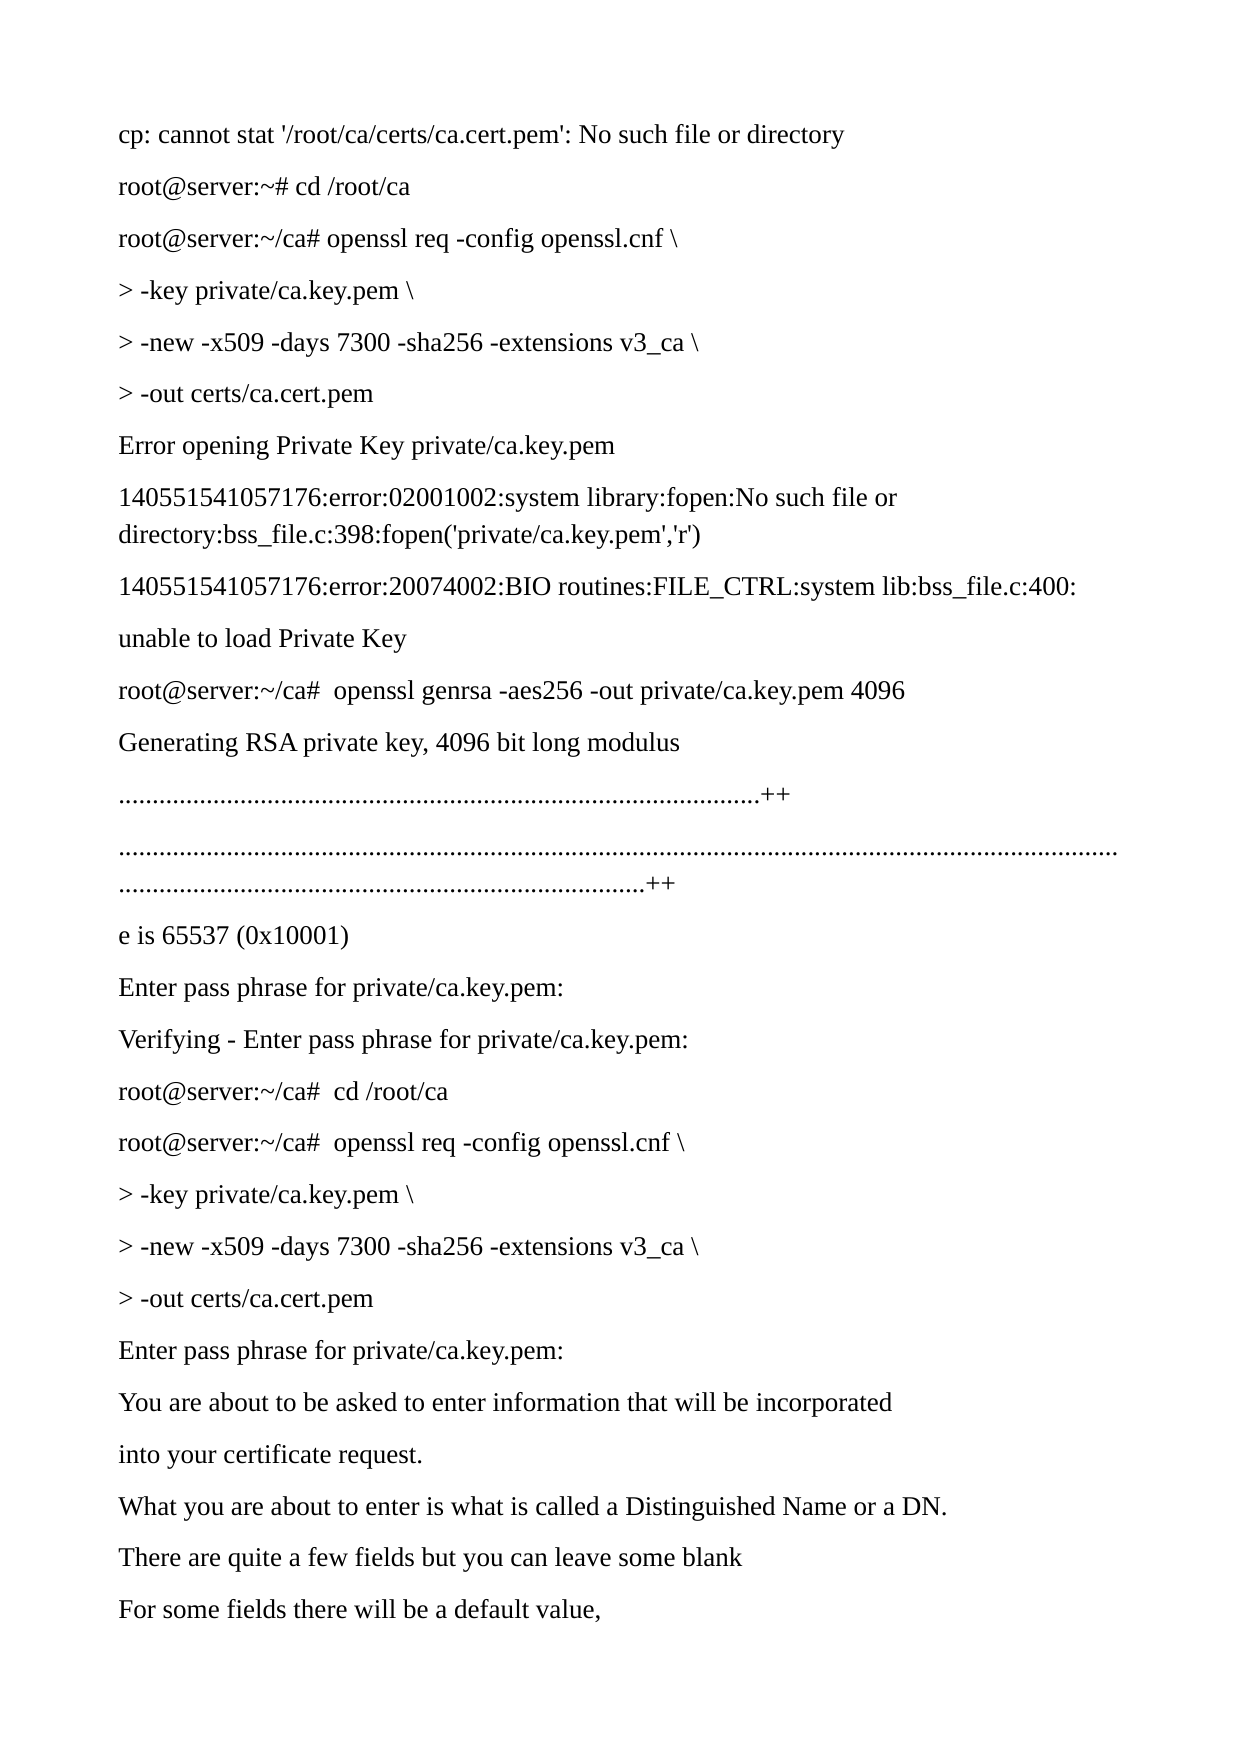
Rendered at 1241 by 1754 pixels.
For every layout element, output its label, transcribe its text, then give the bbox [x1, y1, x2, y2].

text root@server:~/ca# openssl genrsa -aes256 -out private/ca.key.pem 4096 [118, 674, 1122, 705]
text unable to load Private Key [118, 622, 1122, 653]
text > -new -x509 -days 7300 -sha256 -extensions v3_ca \ [118, 326, 1122, 357]
text e is 65537 (0x10001) [118, 919, 1122, 950]
text Verifying - Enter pass phrase for private/ca.key.pem: [118, 1023, 1122, 1054]
text Enter pass phrase for private/ca.key.pem: [118, 971, 1122, 1002]
text > -out certs/ca.cert.pem [118, 1282, 1122, 1313]
text You are about to be asked to enter information that will be incorporated [118, 1386, 1122, 1417]
text root@server:~/ca# cd /root/ca [118, 1074, 1122, 1106]
text > -key private/ca.key.pem \ [118, 1178, 1122, 1209]
text 140551541057176:error:20074002:BIO routines:FILE_CTRL:system lib:bss_file.c:400: [118, 570, 1122, 602]
text root@server:~/ca# openssl req -config openssl.cnf \ [118, 222, 1122, 253]
text Error opening Private Key private/ca.key.pem [118, 429, 1122, 461]
text For some fields there will be a default value, [118, 1593, 1122, 1624]
text ...............................................................................................++ [118, 778, 1122, 809]
text ..................................................................................................................................................................................................................................++ [118, 830, 1122, 898]
text into your certificate request. [118, 1438, 1122, 1469]
text cp: cannot stat '/root/ca/certs/ca.cert.pem': No such file or directory [118, 118, 1122, 149]
text > -key private/ca.key.pem \ [118, 274, 1122, 305]
text root@server:~# cd /root/ca [118, 170, 1122, 201]
text What you are about to enter is what is called a Distinguished Name or a DN. [118, 1489, 1122, 1521]
text 140551541057176:error:02001002:system library:fopen:No such file or directory:bss_file.c:398:fopen('private/ca.key.pem','r') [118, 481, 1122, 550]
text Generating RSA private key, 4096 bit long modulus [118, 726, 1122, 757]
text Enter pass phrase for private/ca.key.pem: [118, 1334, 1122, 1365]
text > -new -x509 -days 7300 -sha256 -extensions v3_ca \ [118, 1230, 1122, 1261]
text root@server:~/ca# openssl req -config openssl.cnf \ [118, 1126, 1122, 1158]
text There are quite a few fields but you can leave some blank [118, 1541, 1122, 1573]
text > -out certs/ca.cert.pem [118, 377, 1122, 409]
